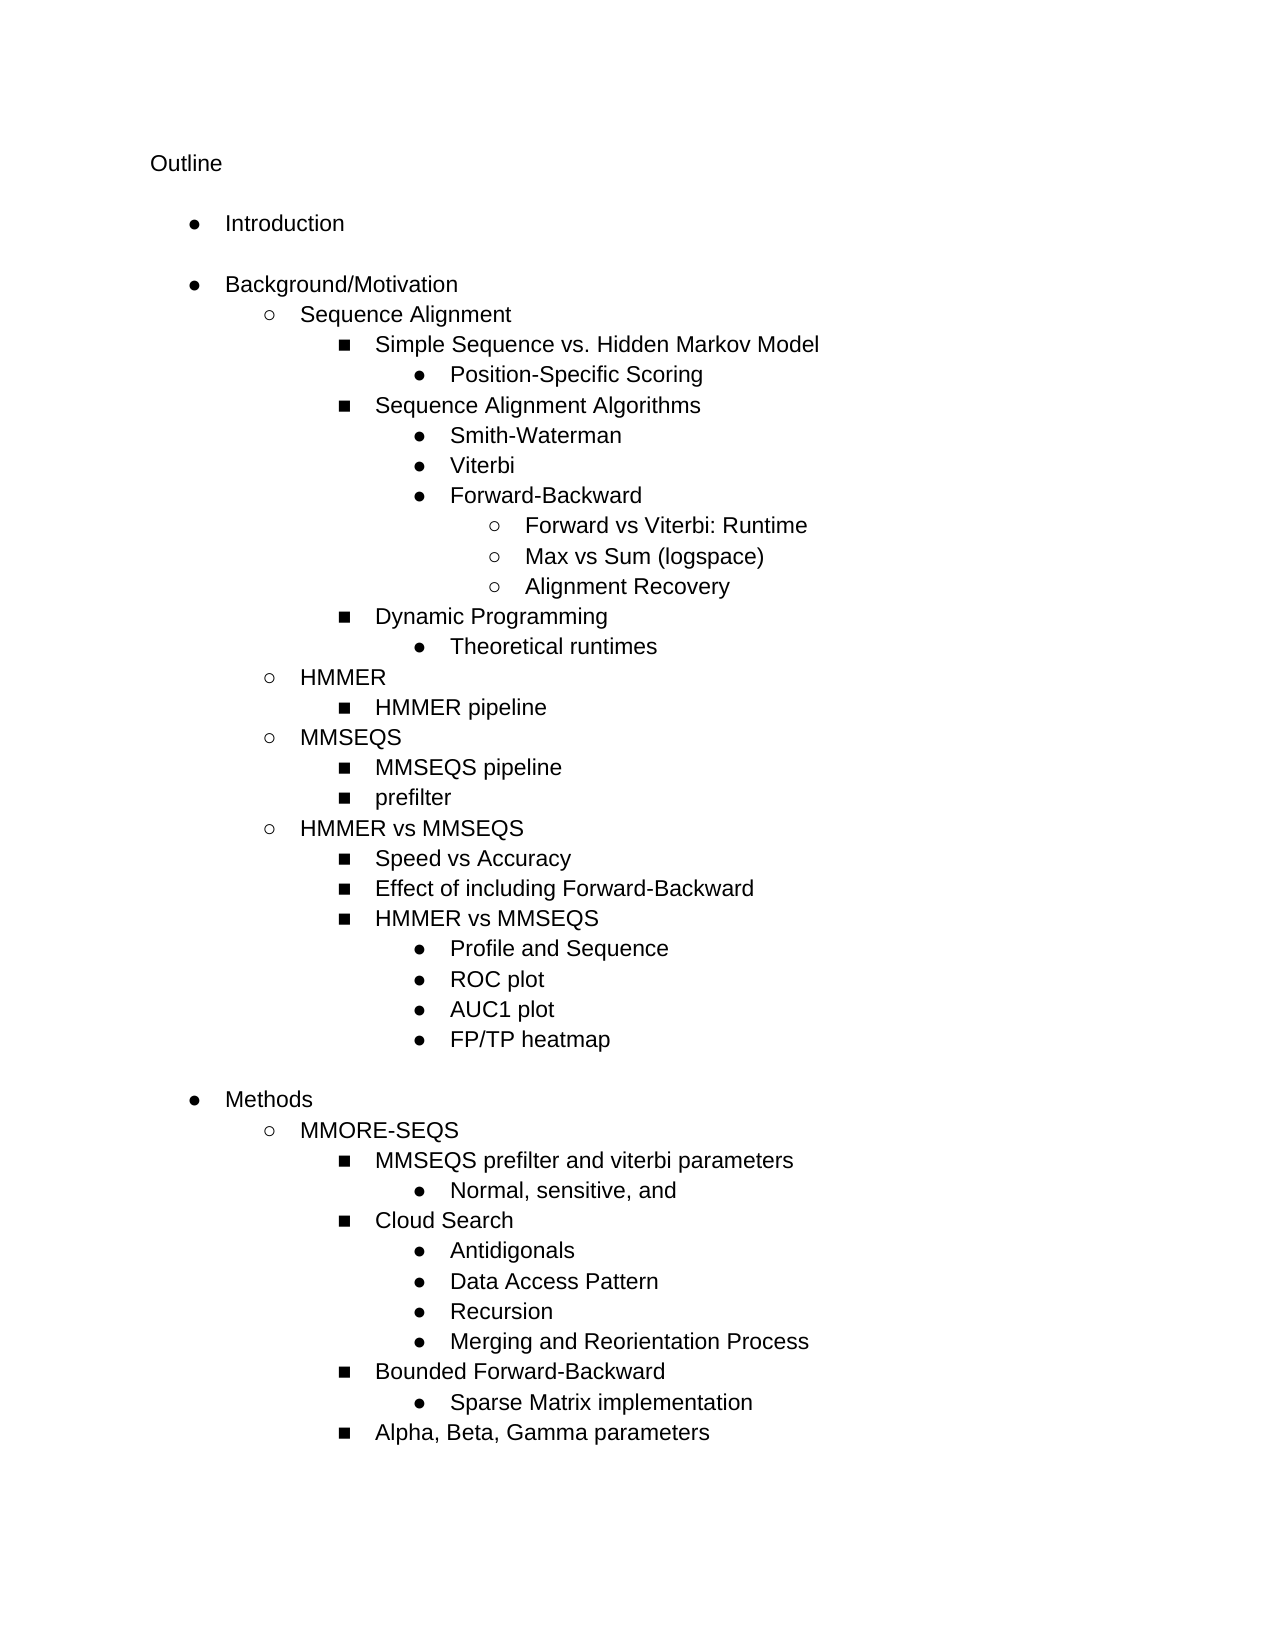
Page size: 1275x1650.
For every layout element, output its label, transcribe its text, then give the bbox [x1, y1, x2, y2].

list Position-Specific Scoring [412, 361, 1125, 388]
list FP/TP heatmap [412, 1026, 1125, 1083]
list prefilter [337, 784, 1125, 811]
list Alpha, Beta, Gamma parameters [337, 1419, 1125, 1445]
list MMSEQS [262, 724, 1125, 750]
list Alignment Recovery [487, 573, 1125, 599]
list Speed vs Accuracy [337, 845, 1125, 871]
list Methods [187, 1086, 1125, 1113]
list AUC1 plot [412, 996, 1125, 1022]
list MMSEQS pipeline [337, 754, 1125, 781]
list Sequence Alignment Algorithms [337, 392, 1125, 418]
list Theoretical runtimes [412, 633, 1125, 660]
list Antidigonals [412, 1237, 1125, 1264]
list Viterbi [412, 452, 1125, 478]
list HMMER vs MMSEQS [337, 905, 1125, 932]
list Normal, sensitive, and [412, 1177, 1125, 1203]
list Sparse Matrix implementation [412, 1388, 1125, 1415]
list Max vs Sum (logspace) [487, 543, 1125, 569]
list Smith-Waterman [412, 422, 1125, 448]
text Outline [150, 150, 1125, 207]
list Dynamic Programming [337, 603, 1125, 629]
list Forward vs Viterbi: Runtime [487, 512, 1125, 539]
list Bounded Forward-Backward [337, 1358, 1125, 1385]
list MMORE-SEQS [262, 1117, 1125, 1143]
list Recursion [412, 1298, 1125, 1324]
list HMMER vs MMSEQS [262, 814, 1125, 841]
list Background/Motivation [187, 271, 1125, 297]
list Simple Sequence vs. Hidden Markov Model [337, 331, 1125, 358]
list Sequence Alignment [262, 301, 1125, 327]
list ROC plot [412, 966, 1125, 992]
list Introduction [187, 210, 1125, 267]
list Cloud Search [337, 1207, 1125, 1234]
list HMMER [262, 663, 1125, 690]
list Data Access Pattern [412, 1268, 1125, 1294]
list Merging and Reorientation Process [412, 1328, 1125, 1354]
list MMSEQS prefilter and viterbi parameters [337, 1147, 1125, 1173]
list Forward-Backward [412, 482, 1125, 509]
list HMMER pipeline [337, 694, 1125, 720]
list Effect of including Forward-Backward [337, 875, 1125, 901]
list Profile and Sequence [412, 935, 1125, 962]
